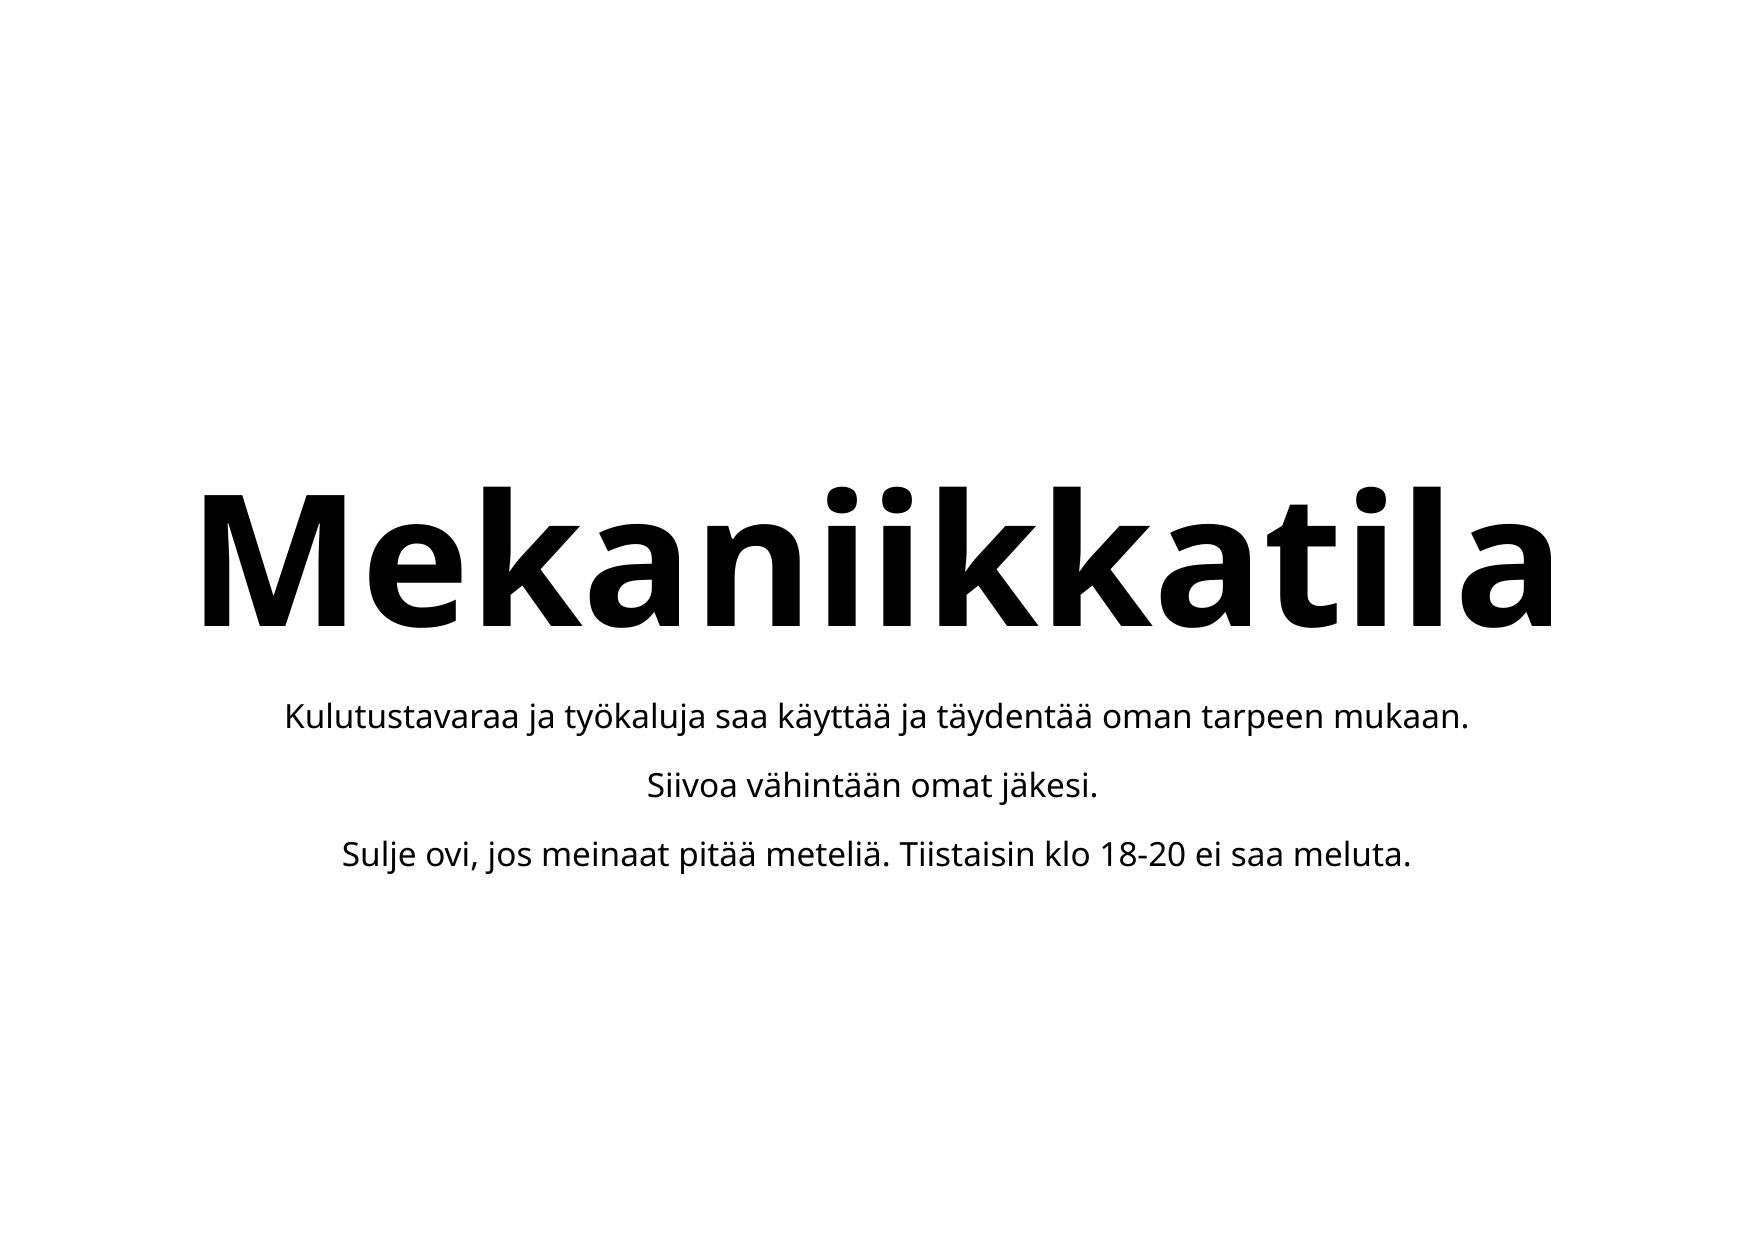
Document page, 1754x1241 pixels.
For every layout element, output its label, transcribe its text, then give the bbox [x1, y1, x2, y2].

text Kulutustavaraa ja työkaluja saa käyttää ja täydentää oman tarpeen mukaan. [118, 692, 1636, 738]
text Sulje ovi, jos meinaat pitää meteliä. Tiistaisin klo 18-20 ei saa meluta. [118, 831, 1636, 876]
text Siivoa vähintään omat jäkesi. [118, 762, 1636, 807]
subtitle Mekaniikkatila [118, 430, 1636, 680]
